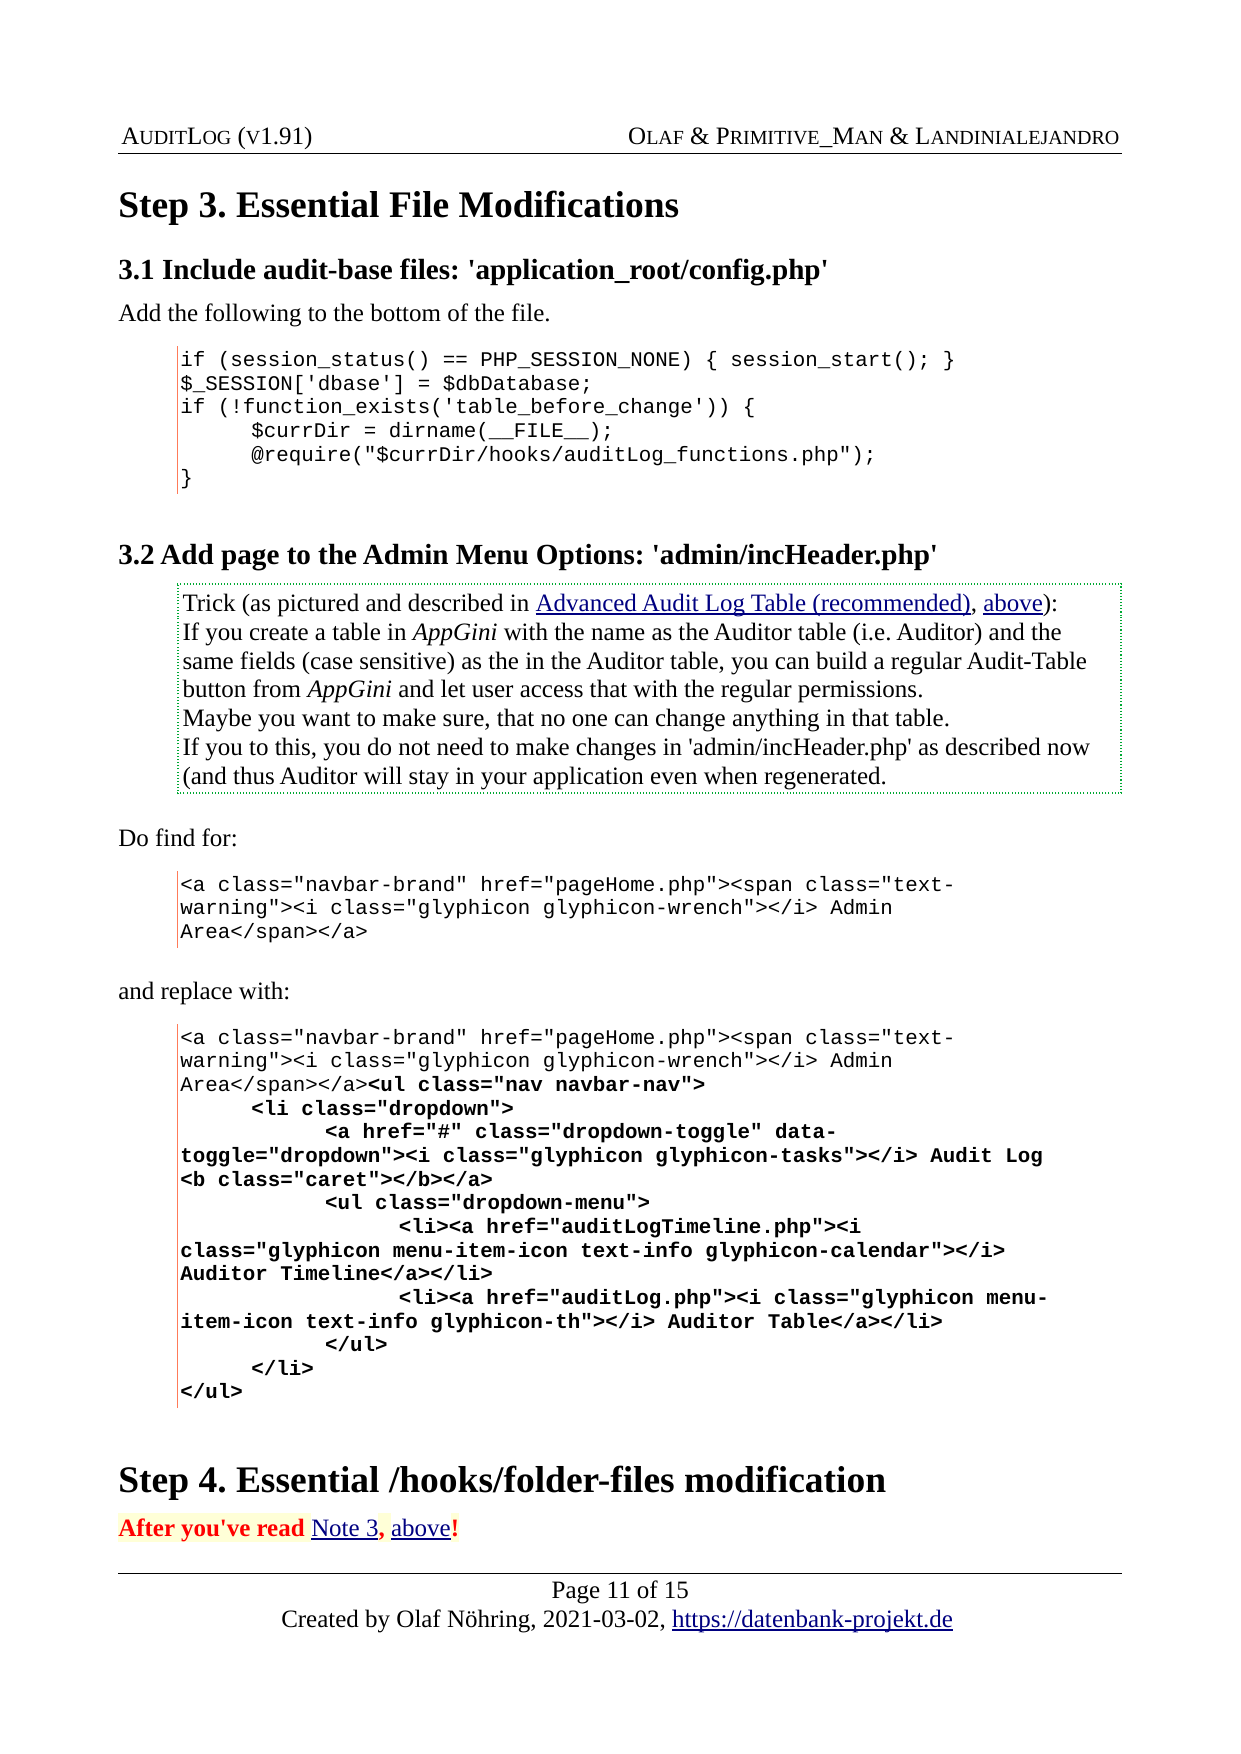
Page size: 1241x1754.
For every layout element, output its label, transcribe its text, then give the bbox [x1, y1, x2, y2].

text <li><a href="auditLog.php"><i class="glyphicon menu-item-icon text-info glyphicon-th"></i> Auditor Table</a></li> [178, 1287, 1063, 1334]
text After you've read Note 3, above! [459, 1513, 1122, 1542]
text <li class="dropdown"> [178, 1098, 1063, 1121]
text if (session_status() == PHP_SESSION_NONE) { session_start(); } [178, 346, 1063, 373]
text If you create a table in AppGini with the name as the Auditor table (i.e. Auditor) and the same fields (case sensitive) as the in the Auditor table, you can build a regular Audit-Table button from AppGini and let user access that with the regular permissions. Maybe you want to make sure, that no one can change anything in that table. If you to this, you do not need to make changes in 'admin/incHeader.php' as described now (and thus Auditor will stay in your application even when regenerated. [177, 612, 1122, 794]
text $currDir = dirname(__FILE__); [178, 420, 1063, 444]
text </ul> [179, 1382, 1063, 1408]
text $_SESSION['dbase'] = $dbDatabase; [178, 373, 1063, 396]
text Trick (as pictured and described in Advanced Audit Log Table (recommended), above): [177, 583, 1122, 612]
text <a href="#" class="dropdown-toggle" data-toggle="dropdown"><i class="glyphicon glyphicon-tasks"></i> Audit Log <b class="caret"></b></a> [178, 1121, 1063, 1192]
subtitle Step 4. Essential /hooks/folder-files modification [118, 1458, 1122, 1501]
text @require("$currDir/hooks/auditLog_functions.php"); [178, 444, 1063, 467]
subtitle Step 3. Essential File Modifications [118, 182, 1122, 225]
text } [178, 467, 1063, 494]
text After you've read Note 3, above! [311, 1513, 378, 1538]
text and replace with: [118, 976, 1122, 1005]
text <ul class="dropdown-menu"> [178, 1192, 1063, 1216]
subtitle 3.2 Add page to the Admin Menu Options: 'admin/incHeader.php' [118, 537, 1122, 571]
text Do find for: [118, 823, 1122, 852]
text if (!function_exists('table_before_change')) { [178, 396, 1063, 420]
text <li><a href="auditLogTimeline.php"><i class="glyphicon menu-item-icon text-info glyphicon-calendar"></i> Auditor Timeline</a></li> [178, 1216, 1063, 1287]
text <a class="navbar-brand" href="pageHome.php"><span class="text-warning"><i class="glyphicon glyphicon-wrench"></i> Admin Area</span></a><ul class="nav navbar-nav"> [178, 1024, 1063, 1098]
subtitle 3.1 Include audit-base files: 'application_root/config.php' [118, 252, 1122, 286]
text </li> [178, 1358, 1063, 1382]
text Add the following to the bottom of the file. [118, 298, 1122, 327]
text </ul> [178, 1334, 1063, 1358]
text After you've read Note 3, above! [391, 1513, 451, 1538]
text <a class="navbar-brand" href="pageHome.php"><span class="text-warning"><i class="glyphicon glyphicon-wrench"></i> Admin Area</span></a> [178, 871, 1063, 948]
